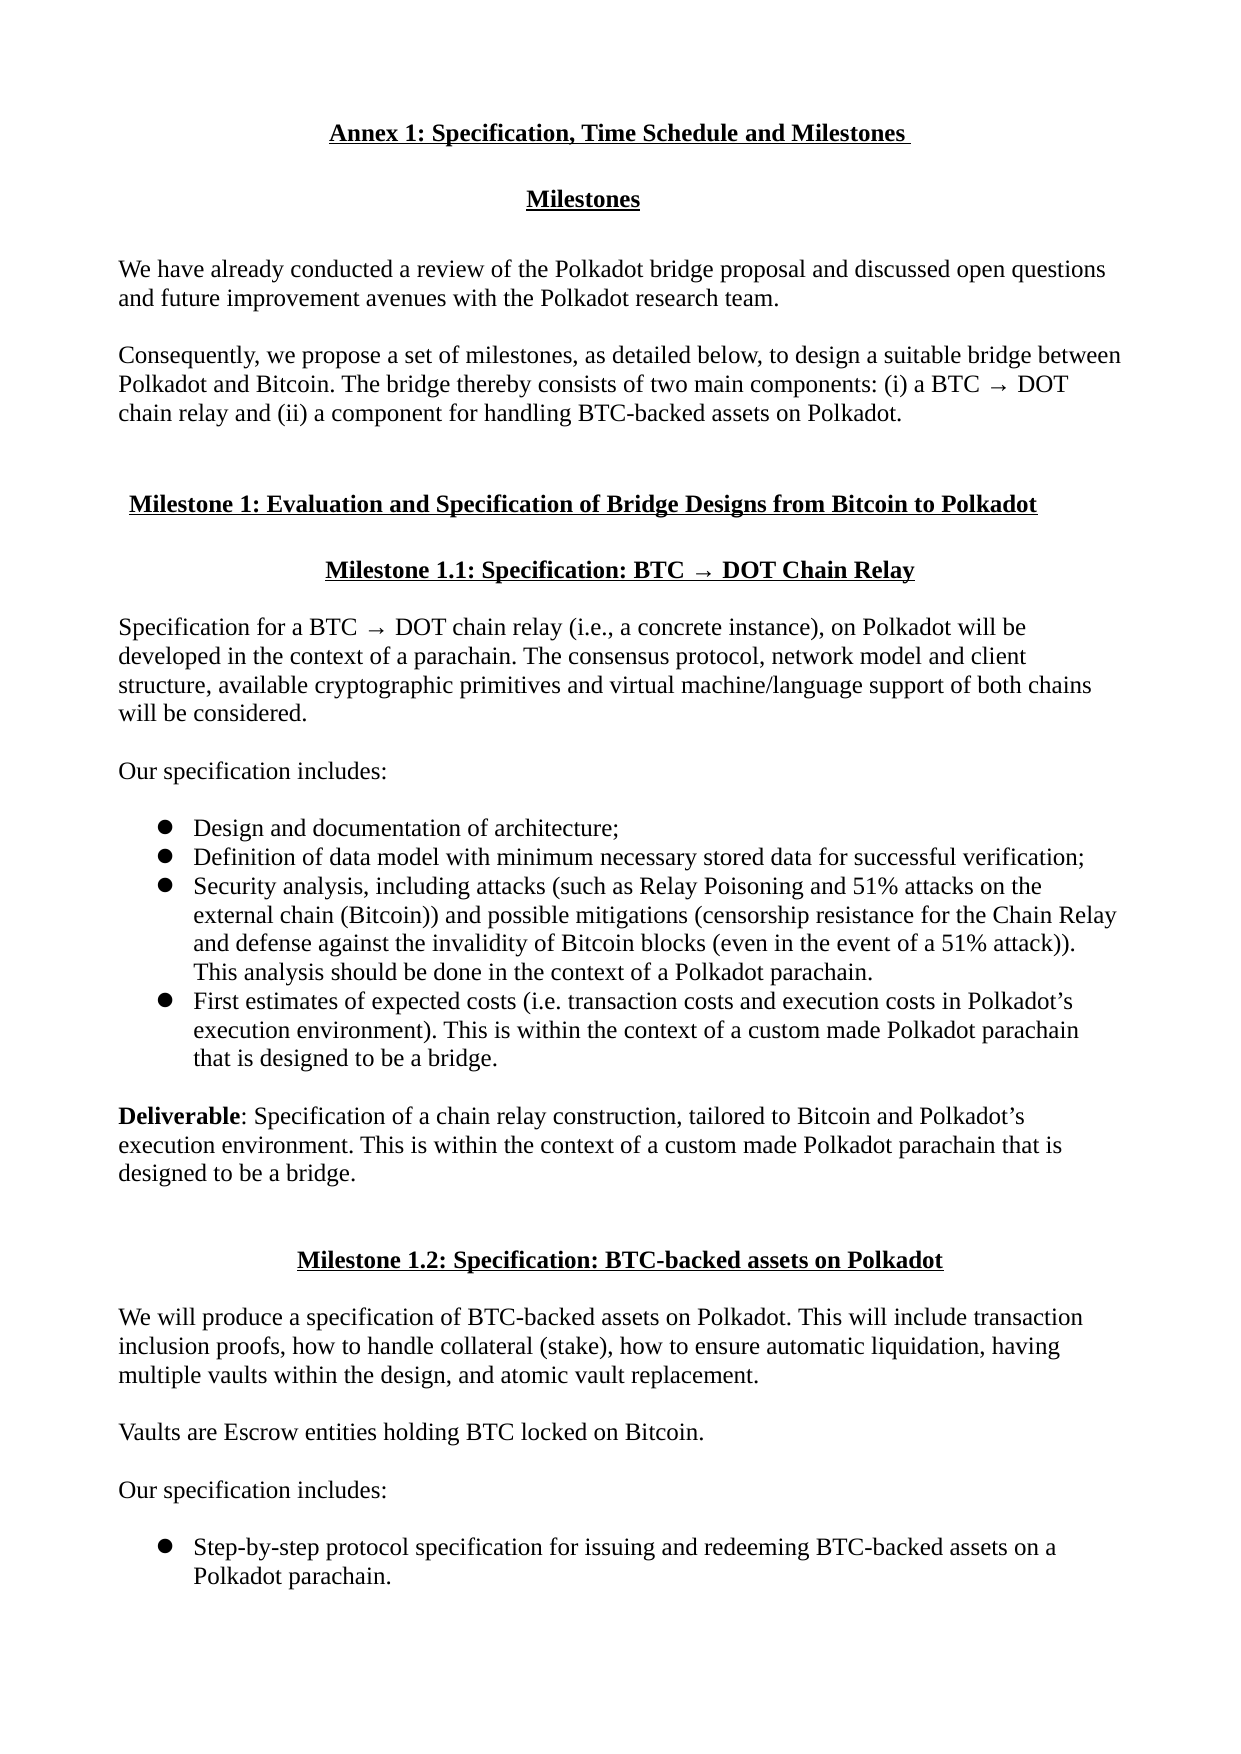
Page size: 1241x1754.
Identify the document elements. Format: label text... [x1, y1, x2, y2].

subtitle Milestone 1: Evaluation and Specification of Bridge Designs from Bitcoin to Polkadot [44, 489, 1122, 518]
text Deliverable: Specification of a chain relay construction, tailored to Bitcoin and Polkadot’s execution environment. This is within the context of a custom made Polkadot parachain that is designed to be a bridge. [118, 1101, 1122, 1187]
subtitle Milestones [44, 184, 1122, 213]
text Consequently, we propose a set of milestones, as detailed below, to design a suitable bridge between Polkadot and Bitcoin. The bridge thereby consists of two main components: (i) a BTC → DOT chain relay and (ii) a component for handling BTC-backed assets on Polkadot. [118, 341, 1122, 427]
list Design and documentation of architecture; [156, 813, 1122, 842]
text Specification for a BTC → DOT chain relay (i.e., a concrete instance), on Polkadot will be developed in the context of a parachain. The consensus protocol, network model and client structure, available cryptographic primitives and virtual machine/language support of both chains will be considered. [118, 612, 1122, 727]
text Milestone 1.2: Specification: BTC-backed assets on Polkadot [118, 1245, 1122, 1273]
list Definition of data model with minimum necessary stored data for successful verification; [156, 842, 1122, 871]
text We have already conducted a review of the Polkadot bridge proposal and discussed open questions and future improvement avenues with the Polkadot research team. [118, 254, 1122, 312]
list First estimates of expected costs (i.e. transaction costs and execution costs in Polkadot’s execution environment). This is within the context of a custom made Polkadot parachain that is designed to be a bridge. [156, 986, 1122, 1072]
text Our specification includes: [118, 756, 1122, 785]
list Step-by-step protocol specification for issuing and redeeming BTC-backed assets on a Polkadot parachain. [156, 1532, 1122, 1590]
list Security analysis, including attacks (such as Relay Poisoning and 51% attacks on the external chain (Bitcoin)) and possible mitigations (censorship resistance for the Chain Relay and defense against the invalidity of Bitcoin blocks (even in the event of a 51% attack)). This analysis should be done in the context of a Polkadot parachain. [156, 871, 1122, 986]
text Our specification includes: [118, 1475, 1122, 1503]
text Annex 1: Specification, Time Schedule and Milestones [118, 118, 1122, 147]
text Vaults are Escrow entities holding BTC locked on Bitcoin. [118, 1417, 1122, 1446]
text Milestone 1.1: Specification: BTC → DOT Chain Relay [118, 555, 1122, 583]
text We will produce a specification of BTC-backed assets on Polkadot. This will include transaction inclusion proofs, how to handle collateral (stake), how to ensure automatic liquidation, having multiple vaults within the design, and atomic vault replacement. [118, 1302, 1122, 1388]
